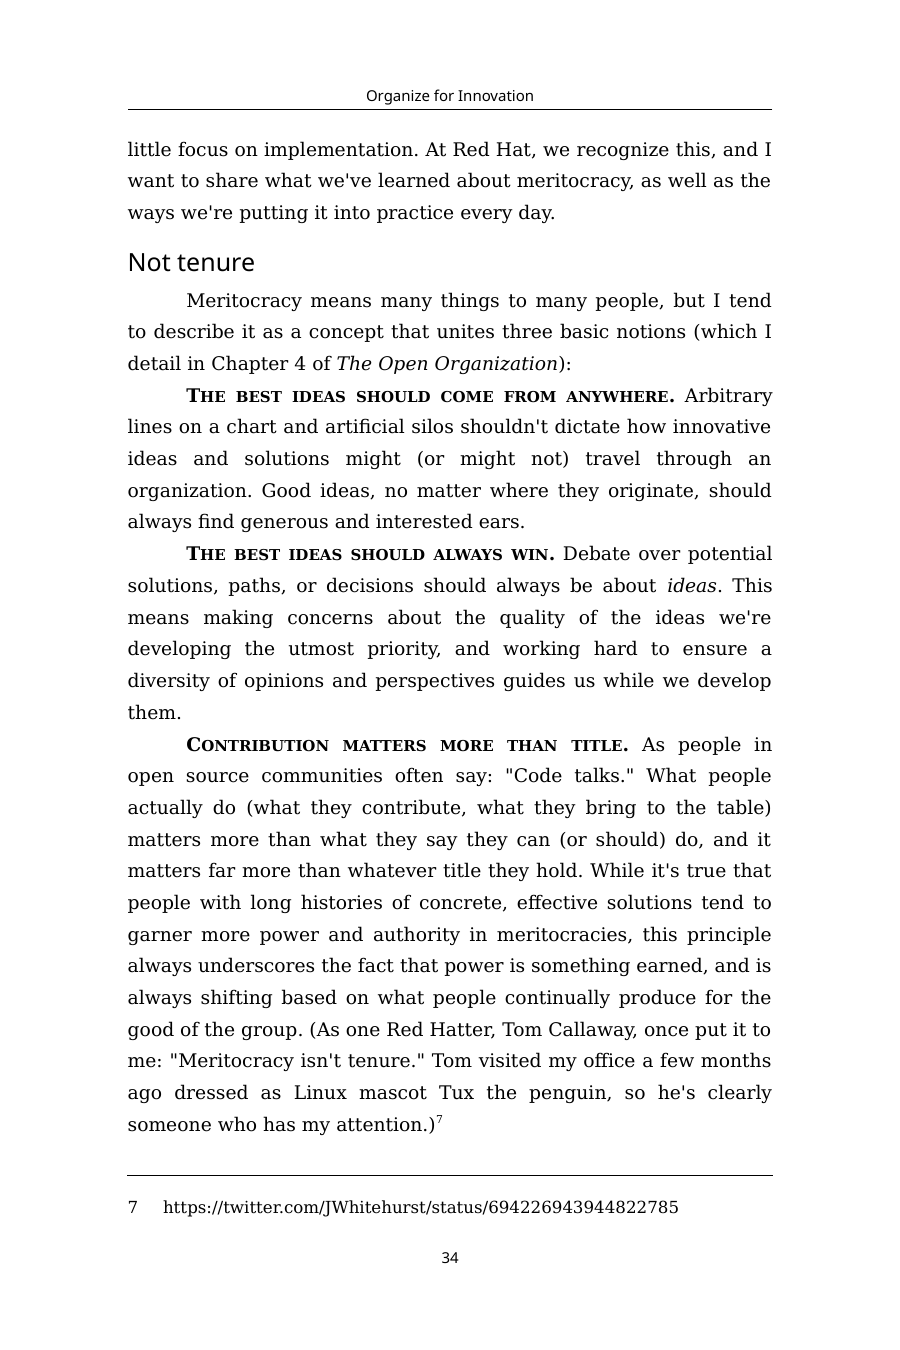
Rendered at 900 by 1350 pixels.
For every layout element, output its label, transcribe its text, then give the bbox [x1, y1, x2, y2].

text little focus on implementation. At Red Hat, we recognize this, and I want to share what we've learned about meritocracy, as well as the ways we're putting it into practice every day. [127, 139, 772, 224]
text The best ideas should always win. Debate over potential solutions, paths, or decisions should always be about ideas. This means making concerns about the quality of the ideas we're developing the utmost priority, and working hard to ensure a diversity of opinions and perspectives guides us while we develop them. [127, 543, 772, 724]
text Contribution matters more than title. As people in open source communities often say: "Code talks." What people actually do (what they contribute, what they bring to the table) matters more than what they say they can (or should) do, and it matters far more than whatever title they hold. While it's true that people with long histories of concrete, effective solutions tend to garner more power and authority in meritocracies, this principle always underscores the fact that power is something earned, and is always shifting based on what people continually produce for the good of the group. (As one Red Hatter, Tom Callaway, once put it to me: "Meritocracy isn't tenure." Tom visited my office a few months ago dressed as Linux mascot Tux the penguin, so he's clearly someone who has my attention.) [127, 733, 772, 1136]
text Meritocracy means many things to many people, but I tend to describe it as a concept that unites three basic notions (which I detail in Chapter 4 of The Open Organization): [127, 290, 772, 375]
subtitle Not tenure [127, 248, 772, 277]
text https://twitter.com/JWhitehurst/status/694226943944822785 [127, 1198, 772, 1217]
text The best ideas should come from anywhere. Arbitrary lines on a chart and artificial silos shouldn't dictate how innovative ideas and solutions might (or might not) travel through an organization. Good ideas, no matter where they originate, should always find generous and interested ears. [127, 385, 772, 533]
